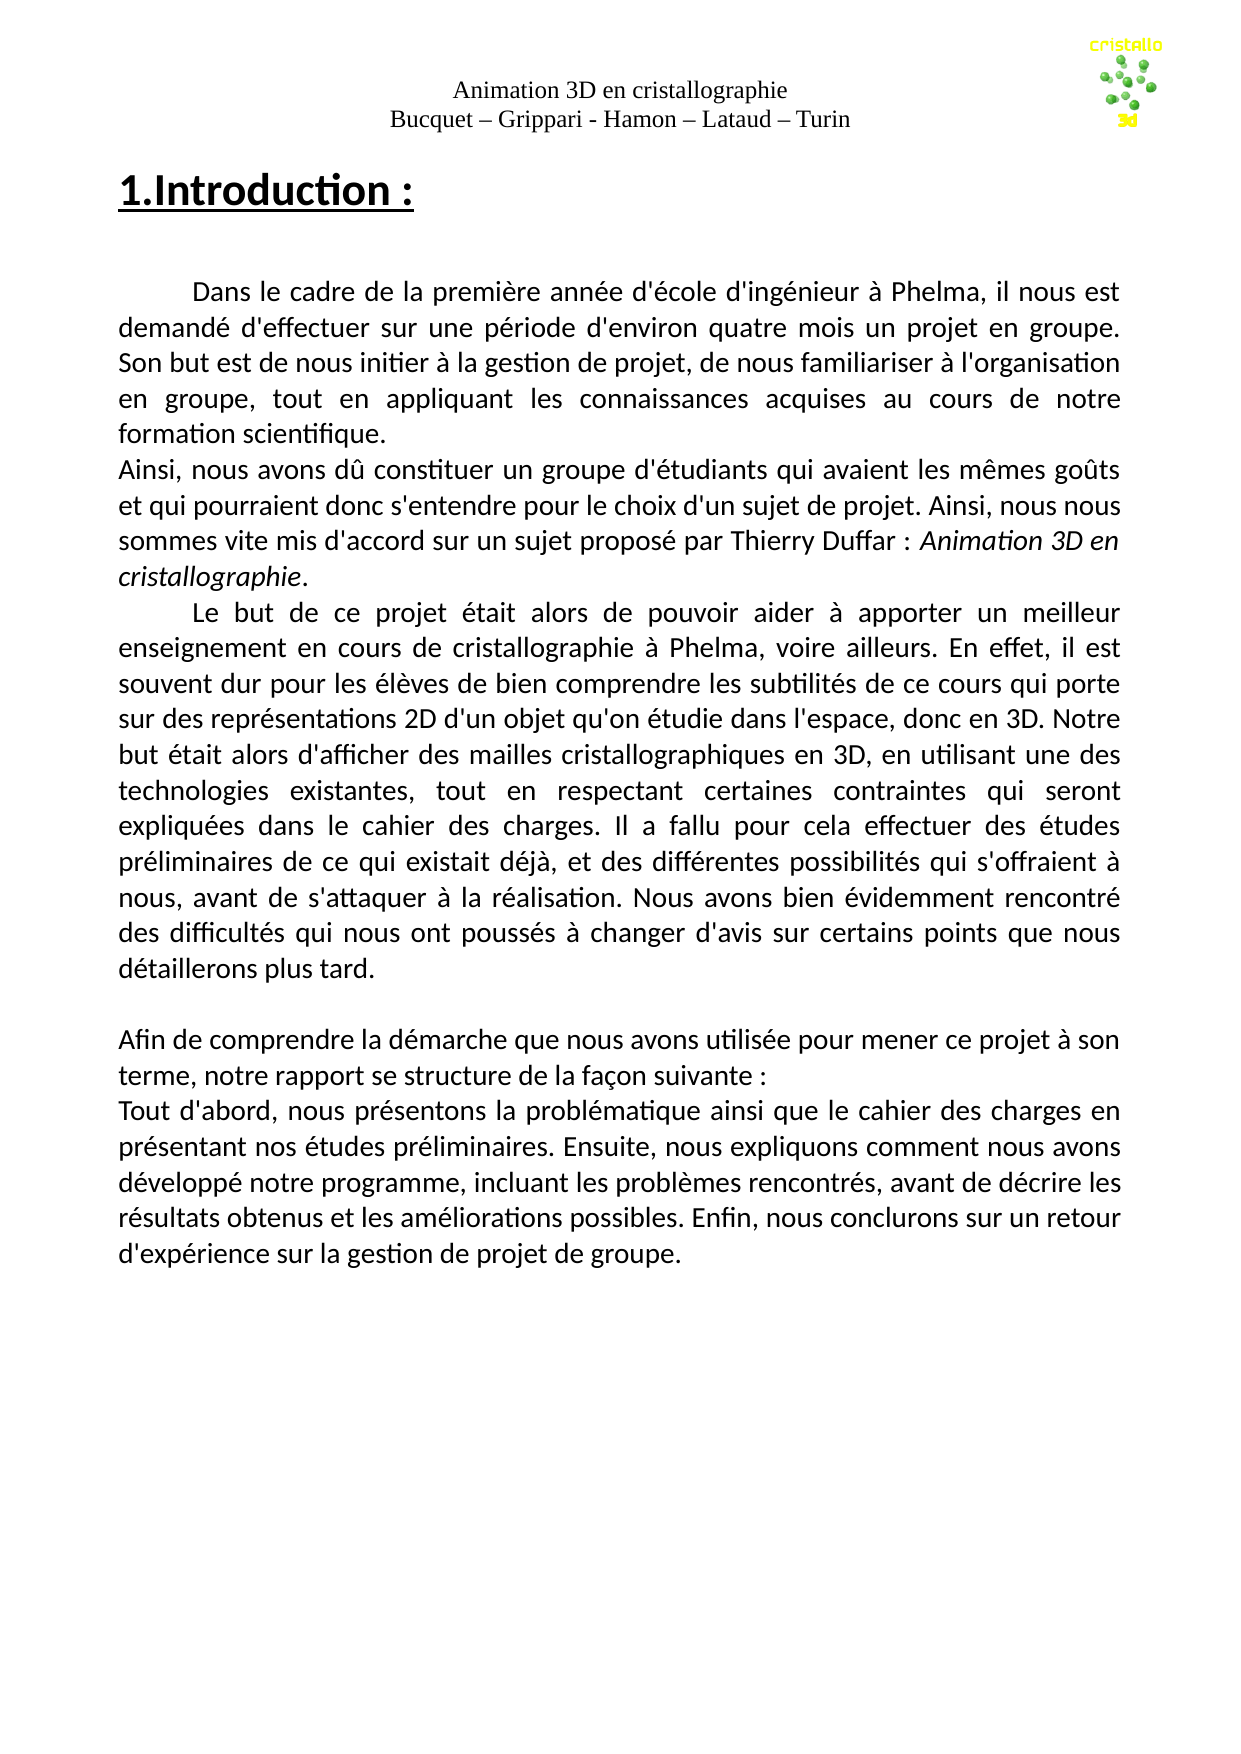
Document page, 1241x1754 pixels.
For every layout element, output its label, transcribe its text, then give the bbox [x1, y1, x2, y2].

text Dans le cadre de la première année d'école d'ingénieur à Phelma, il nous est demandé d'effectuer sur une période d'environ quatre mois un projet en groupe. Son but est de nous initier à la gestion de projet, de nous familiariser à l'organisation en groupe, tout en appliquant les connaissances acquises au cours de notre formation scientifique. [118, 273, 1122, 451]
text Le but de ce projet était alors de pouvoir aider à apporter un meilleur enseignement en cours de cristallographie à Phelma, voire ailleurs. En effet, il est souvent dur pour les élèves de bien comprendre les subtilités de ce cours qui porte sur des représentations 2D d'un objet qu'on étudie dans l'espace, donc en 3D. Notre but était alors d'afficher des mailles cristallographiques en 3D, en utilisant une des technologies existantes, tout en respectant certaines contraintes qui seront expliquées dans le cahier des charges. Il a fallu pour cela effectuer des études préliminaires de ce qui existait déjà, et des différentes possibilités qui s'offraient à nous, avant de s'attaquer à la réalisation. Nous avons bien évidemment rencontré des difficultés qui nous ont poussés à changer d'avis sur certains points que nous détaillerons plus tard. [118, 594, 1122, 986]
text Ainsi, nous avons dû constituer un groupe d'étudiants qui avaient les mêmes goûts et qui pourraient donc s'entendre pour le choix d'un sujet de projet. Ainsi, nous nous sommes vite mis d'accord sur un sujet proposé par Thierry Duffar : Animation 3D en cristallographie. [118, 451, 1122, 594]
text Tout d'abord, nous présentons la problématique ainsi que le cahier des charges en présentant nos études préliminaires. Ensuite, nous expliquons comment nous avons développé notre programme, incluant les problèmes rencontrés, avant de décrire les résultats obtenus et les améliorations possibles. Enfin, nous conclurons sur un retour d'expérience sur la gestion de projet de groupe. [118, 1092, 1122, 1271]
text Afin de comprendre la démarche que nous avons utilisée pour mener ce projet à son terme, notre rapport se structure de la façon suivante : [118, 1021, 1122, 1092]
list Introduction : [118, 161, 1122, 273]
